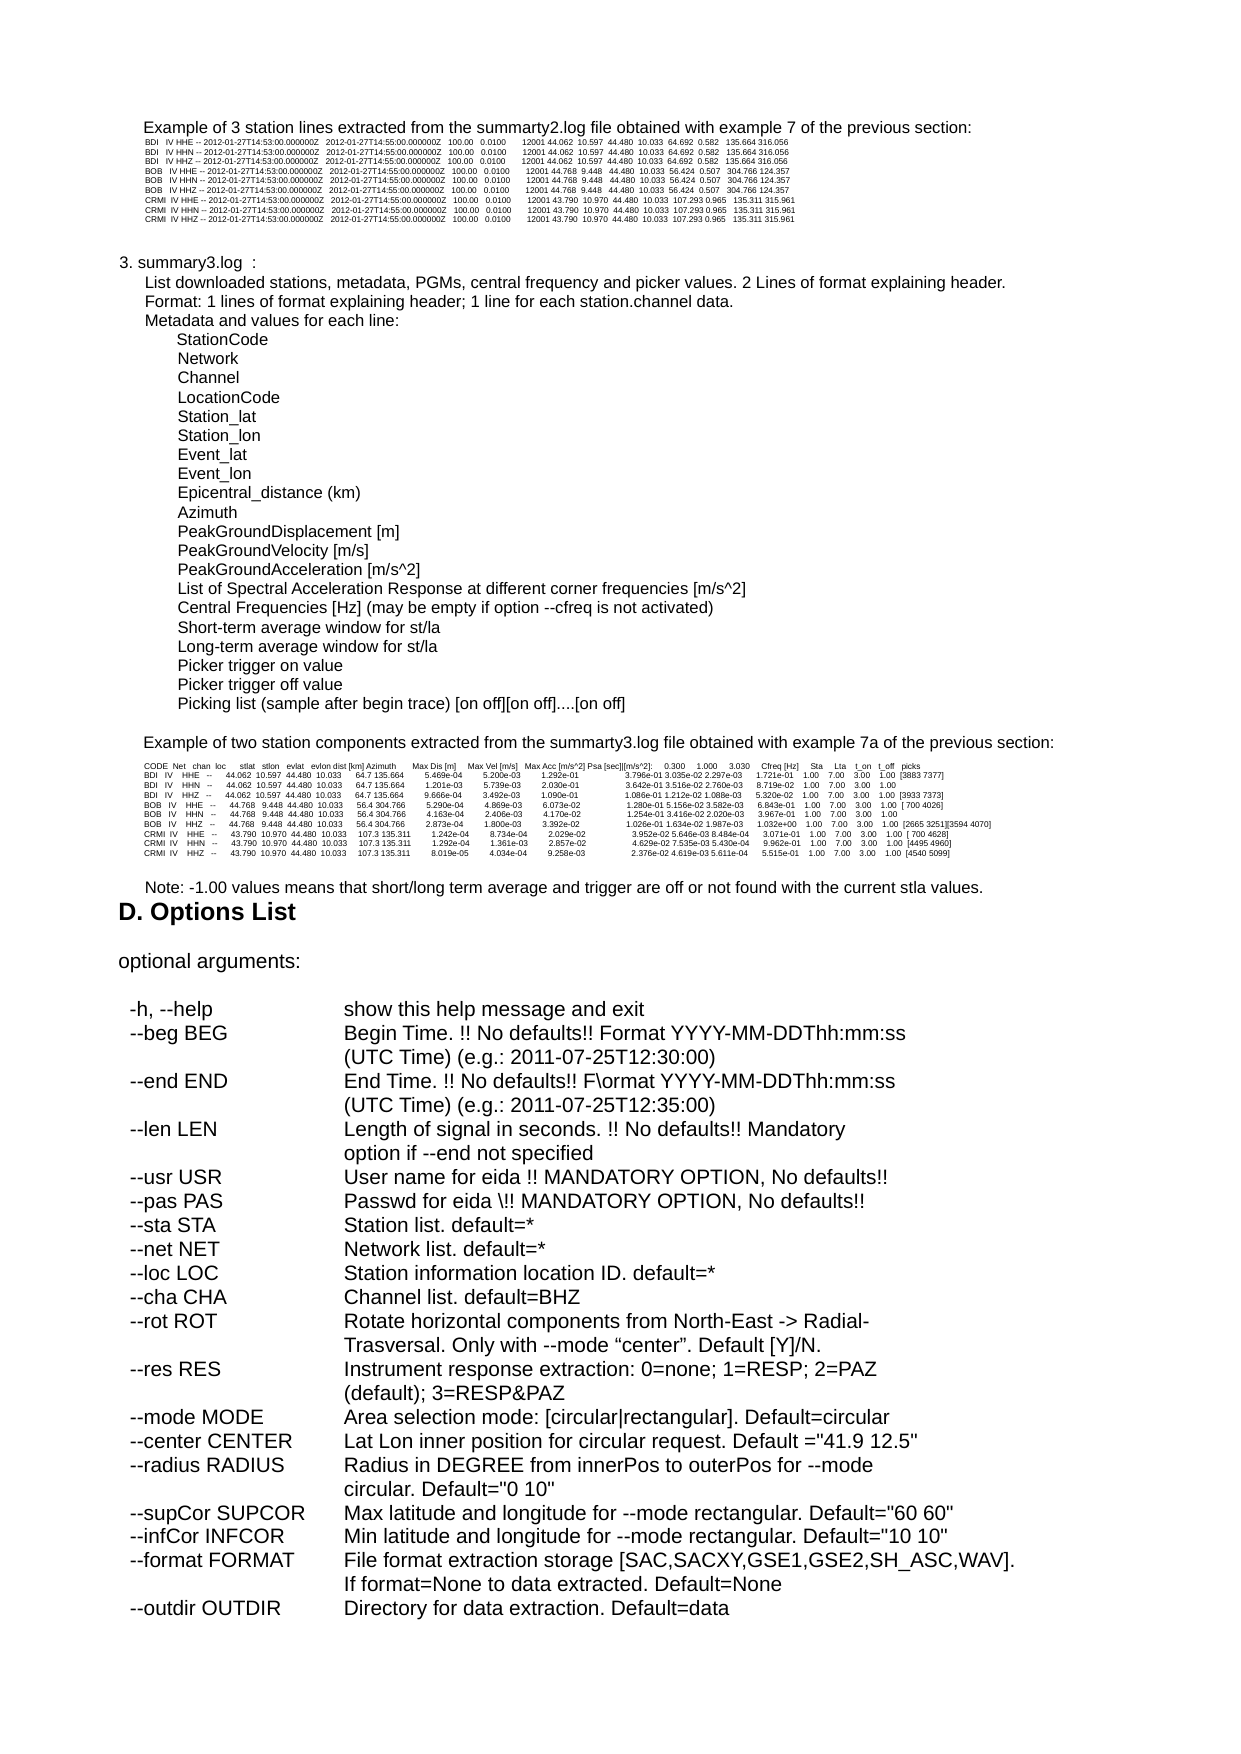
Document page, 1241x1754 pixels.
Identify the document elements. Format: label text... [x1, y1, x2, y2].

list 3. summary3.log : [119, 253, 1122, 272]
text CRMI IV HHE -- 2012-01-27T14:53:00.000000Z 2012-01-27T14:55:00.000000Z 100.00 0.0100 12001 43.790 10.970 44.480 10.033 107.293 0.965 135.311 315.961 [119, 195, 1122, 205]
text Channel [119, 368, 1122, 387]
text BOB IV HHN -- 2012-01-27T14:53:00.000000Z 2012-01-27T14:55:00.000000Z 100.00 0.0100 12001 44.768 9.448 44.480 10.033 56.424 0.507 304.766 124.357 [119, 176, 1122, 186]
text Long-term average window for st/la [119, 637, 1122, 656]
text --sta STA Station list. default=* [118, 1213, 1122, 1237]
text --net NET Network list. default=* [118, 1237, 1122, 1261]
text LocationCode [119, 387, 1122, 407]
text Short-term average window for st/la [119, 617, 1122, 637]
text Event_lon [119, 464, 1122, 483]
text CRMI IV HHE -- 43.790 10.970 44.480 10.033 107.3 135.311 1.242e-04 8.734e-04 2.029e-02 3.952e-02 5.646e-03 8.484e-04 3.071e-01 1.00 7.00 3.00 1.00 [ 700 4628] [119, 829, 1122, 839]
text BDI IV HHE -- 2012-01-27T14:53:00.000000Z 2012-01-27T14:55:00.000000Z 100.00 0.0100 12001 44.062 10.597 44.480 10.033 64.692 0.582 135.664 316.056 [119, 137, 1122, 147]
text CRMI IV HHN -- 2012-01-27T14:53:00.000000Z 2012-01-27T14:55:00.000000Z 100.00 0.0100 12001 43.790 10.970 44.480 10.033 107.293 0.965 135.311 315.961 [119, 205, 1122, 215]
text Epicentral_distance (km) [119, 483, 1122, 502]
text Example of 3 station lines extracted from the summarty2.log file obtained with example 7 of the previous section: [119, 118, 1122, 137]
text Format: 1 lines of format explaining header; 1 line for each station.channel data. [118, 292, 1122, 311]
text Network [119, 349, 1122, 368]
text CRMI IV HHN -- 43.790 10.970 44.480 10.033 107.3 135.311 1.292e-04 1.361e-03 2.857e-02 4.629e-02 7.535e-03 5.430e-04 9.962e-01 1.00 7.00 3.00 1.00 [4495 4960] [119, 839, 1122, 848]
text --center CENTER Lat Lon inner position for circular request. Default ="41.9 12.5" [118, 1428, 1122, 1452]
text BDI IV HHN -- 44.062 10.597 44.480 10.033 64.7 135.664 1.201e-03 5.739e-03 2.030e-01 3.642e-01 3.516e-02 2.760e-03 8.719e-02 1.00 7.00 3.00 1.00 [119, 781, 1122, 790]
text --end END End Time. !! No defaults!! F\ormat YYYY-MM-DDThh:mm:ss [118, 1069, 1122, 1093]
text PeakGroundDisplacement [m] [119, 522, 1122, 541]
text Picker trigger on value [119, 656, 1122, 675]
text BDI IV HHN -- 2012-01-27T14:53:00.000000Z 2012-01-27T14:55:00.000000Z 100.00 0.0100 12001 44.062 10.597 44.480 10.033 64.692 0.582 135.664 316.056 [119, 147, 1122, 157]
text Trasversal. Only with --mode “center”. Default [Y]/N. [118, 1333, 1122, 1357]
text CRMI IV HHZ -- 43.790 10.970 44.480 10.033 107.3 135.311 8.019e-05 4.034e-04 9.258e-03 2.376e-02 4.619e-03 5.611e-04 5.515e-01 1.00 7.00 3.00 1.00 [4540 5099] [119, 848, 1122, 858]
text Metadata and values for each line: [118, 311, 1122, 330]
text option if --end not specified [118, 1141, 1122, 1165]
text Example of two station components extracted from the summarty3.log file obtained with example 7a of the previous section: [119, 732, 1122, 752]
text Station_lon [119, 426, 1122, 445]
text --cha CHA Channel list. default=BHZ [118, 1285, 1122, 1309]
text (UTC Time) (e.g.: 2011-07-25T12:30:00) [118, 1045, 1122, 1069]
text BDI IV HHE -- 44.062 10.597 44.480 10.033 64.7 135.664 5.469e-04 5.200e-03 1.292e-01 3.796e-01 3.035e-02 2.297e-03 1.721e-01 1.00 7.00 3.00 1.00 [3883 7377] [119, 771, 1122, 781]
text --outdir OUTDIR Directory for data extraction. Default=data [118, 1596, 1122, 1620]
text Note: -1.00 values means that short/long term average and trigger are off or not found with the current stla values. [119, 877, 1122, 897]
text --usr USR User name for eida !! MANDATORY OPTION, No defaults!! [118, 1165, 1122, 1189]
text BDI IV HHZ -- 2012-01-27T14:53:00.000000Z 2012-01-27T14:55:00.000000Z 100.00 0.0100 12001 44.062 10.597 44.480 10.033 64.692 0.582 135.664 316.056 [119, 157, 1122, 166]
text (UTC Time) (e.g.: 2011-07-25T12:35:00) [118, 1093, 1122, 1117]
text (default); 3=RESP&PAZ [118, 1381, 1122, 1404]
text Station_lat [119, 407, 1122, 426]
text --pas PAS Passwd for eida \!! MANDATORY OPTION, No defaults!! [118, 1189, 1122, 1213]
text StationCode [119, 330, 1122, 349]
text --len LEN Length of signal in seconds. !! No defaults!! Mandatory [118, 1117, 1122, 1141]
text --beg BEG Begin Time. !! No defaults!! Format YYYY-MM-DDThh:mm:ss [118, 1021, 1122, 1045]
text Azimuth [119, 502, 1122, 522]
text BOB IV HHZ -- 44.768 9.448 44.480 10.033 56.4 304.766 2.873e-04 1.800e-03 3.392e-02 1.026e-01 1.634e-02 1.987e-03 1.032e+00 1.00 7.00 3.00 1.00 [2665 3251][3594 4070] [119, 819, 1122, 829]
text Central Frequencies [Hz] (may be empty if option --cfreq is not activated) [119, 598, 1122, 617]
text BDI IV HHZ -- 44.062 10.597 44.480 10.033 64.7 135.664 9.666e-04 3.492e-03 1.090e-01 1.086e-01 1.212e-02 1.088e-03 5.320e-02 1.00 7.00 3.00 1.00 [3933 7373] [119, 790, 1122, 800]
text Picker trigger off value [119, 675, 1122, 694]
list D. Options List [118, 897, 1122, 925]
text PeakGroundAcceleration [m/s^2] [119, 560, 1122, 579]
text optional arguments: [118, 949, 1122, 973]
text --rot ROT Rotate horizontal components from North-East -> Radial- [118, 1309, 1122, 1333]
text If format=None to data extracted. Default=None [118, 1572, 1122, 1596]
text BOB IV HHE -- 2012-01-27T14:53:00.000000Z 2012-01-27T14:55:00.000000Z 100.00 0.0100 12001 44.768 9.448 44.480 10.033 56.424 0.507 304.766 124.357 [119, 166, 1122, 176]
text --format FORMAT File format extraction storage [SAC,SACXY,GSE1,GSE2,SH_ASC,WAV]. [118, 1548, 1122, 1572]
text -h, --help show this help message and exit [118, 997, 1122, 1021]
text --radius RADIUS Radius in DEGREE from innerPos to outerPos for --mode [118, 1452, 1122, 1476]
text BOB IV HHE -- 44.768 9.448 44.480 10.033 56.4 304.766 5.290e-04 4.869e-03 6.073e-02 1.280e-01 5.156e-02 3.582e-03 6.843e-01 1.00 7.00 3.00 1.00 [ 700 4026] [119, 800, 1122, 810]
text BOB IV HHZ -- 2012-01-27T14:53:00.000000Z 2012-01-27T14:55:00.000000Z 100.00 0.0100 12001 44.768 9.448 44.480 10.033 56.424 0.507 304.766 124.357 [119, 186, 1122, 195]
text BOB IV HHN -- 44.768 9.448 44.480 10.033 56.4 304.766 4.163e-04 2.406e-03 4.170e-02 1.254e-01 3.416e-02 2.020e-03 3.967e-01 1.00 7.00 3.00 1.00 [119, 810, 1122, 819]
text List of Spectral Acceleration Response at different corner frequencies [m/s^2] [119, 579, 1122, 598]
text CODE Net chan loc stlat stlon evlat evlon dist [km] Azimuth Max Dis [m] Max Vel [m/s] Max Acc [m/s^2] Psa [sec]|[m/s^2]: 0.300 1.000 3.030 Cfreq [Hz] Sta Lta t_on t_off picks [119, 761, 1122, 771]
list List downloaded stations, metadata, PGMs, central frequency and picker values. 2 Lines of format explaining header. [119, 272, 1122, 292]
text PeakGroundVelocity [m/s] [119, 541, 1122, 560]
text --res RES Instrument response extraction: 0=none; 1=RESP; 2=PAZ [118, 1357, 1122, 1381]
text --loc LOC Station information location ID. default=* [118, 1261, 1122, 1285]
text circular. Default="0 10" [118, 1476, 1122, 1500]
text --mode MODE Area selection mode: [circular|rectangular]. Default=circular [118, 1404, 1122, 1428]
text --supCor SUPCOR Max latitude and longitude for --mode rectangular. Default="60 60" [118, 1500, 1122, 1524]
text CRMI IV HHZ -- 2012-01-27T14:53:00.000000Z 2012-01-27T14:55:00.000000Z 100.00 0.0100 12001 43.790 10.970 44.480 10.033 107.293 0.965 135.311 315.961 [119, 215, 1122, 224]
text Event_lat [119, 445, 1122, 464]
text --infCor INFCOR Min latitude and longitude for --mode rectangular. Default="10 10" [118, 1524, 1122, 1548]
text Picking list (sample after begin trace) [on off][on off]....[on off] [119, 694, 1122, 713]
